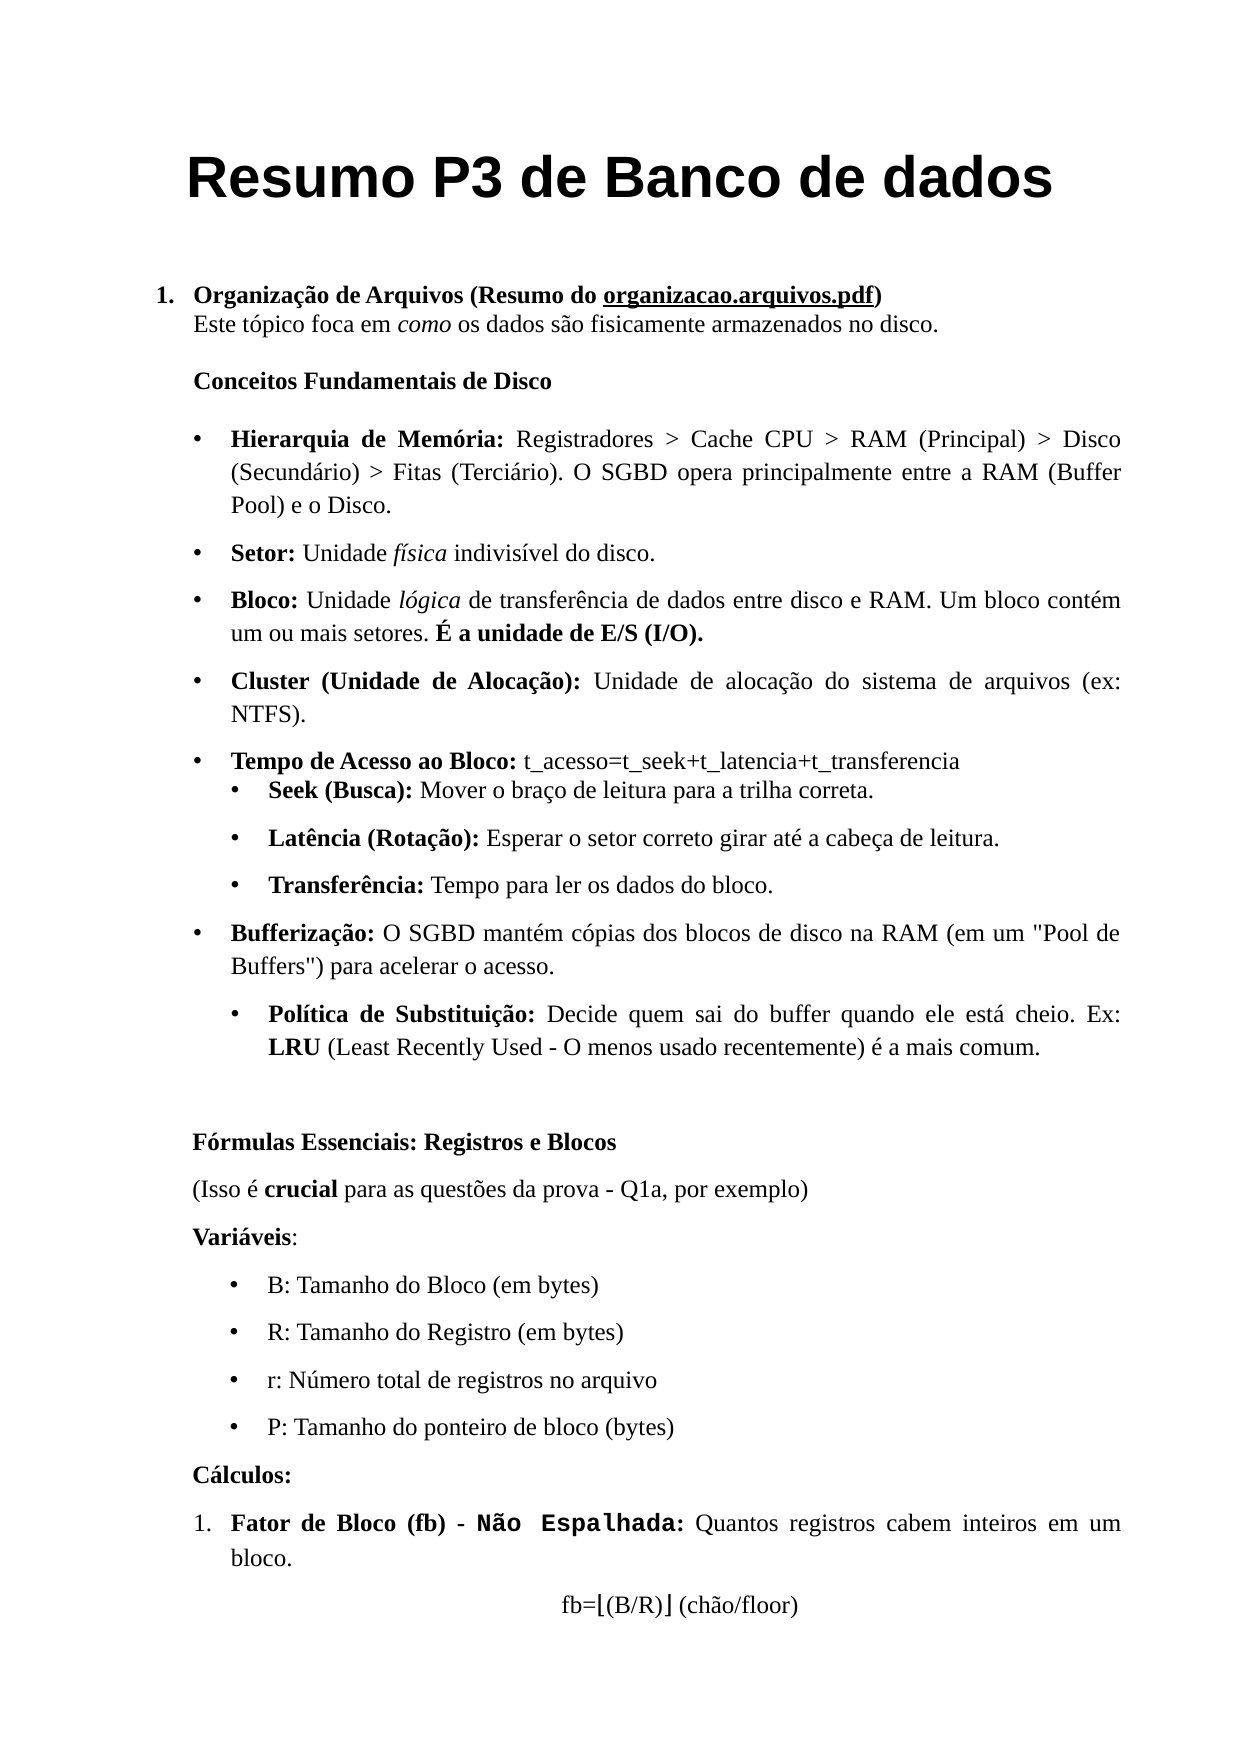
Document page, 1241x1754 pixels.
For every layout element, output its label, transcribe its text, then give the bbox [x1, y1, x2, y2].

list Cluster (Unidade de Alocação): Unidade de alocação do sistema de arquivos (ex: NTFS). [193, 666, 1122, 728]
list Organização de Arquivos (Resumo do organizacao.arquivos.pdf) [156, 280, 1122, 309]
text Variáveis: [192, 1222, 1122, 1251]
list Setor: Unidade física indivisível do disco. [193, 538, 1122, 566]
list P: Tamanho do ponteiro de bloco (bytes) [229, 1412, 1122, 1441]
list Seek (Busca): Mover o braço de leitura para a trilha correta. [231, 775, 1122, 804]
list Latência (Rotação): Esperar o setor correto girar até a cabeça de leitura. [231, 823, 1122, 852]
text fb=⌊(B/R)⌋ (chão/floor) [561, 1590, 1122, 1619]
list Bloco: Unidade lógica de transferência de dados entre disco e RAM. Um bloco contém um ou mais setores. É a unidade de E/S (I/O). [193, 585, 1122, 647]
text Fórmulas Essenciais: Registros e Blocos [192, 1127, 1122, 1156]
list Conceitos Fundamentais de Disco [156, 366, 1122, 395]
list Hierarquia de Memória: Registradores > Cache CPU > RAM (Principal) > Disco (Secundário) > Fitas (Terciário). O SGBD opera principalmente entre a RAM (Buffer Pool) e o Disco. [193, 424, 1122, 519]
list Este tópico foca em como os dados são fisicamente armazenados no disco. [156, 309, 1122, 338]
title Resumo P3 de Banco de dados [118, 143, 1122, 210]
list r: Número total de registros no arquivo [229, 1365, 1122, 1394]
list Bufferização: O SGBD mantém cópias dos blocos de disco na RAM (em um "Pool de Buffers") para acelerar o acesso. [193, 918, 1122, 980]
list Fator de Bloco (fb) - Não Espalhada: Quantos registros cabem inteiros em um bloco. [193, 1508, 1122, 1572]
text (Isso é crucial para as questões da prova - Q1a, por exemplo) [192, 1174, 1122, 1203]
list B: Tamanho do Bloco (em bytes) [229, 1270, 1122, 1298]
list Tempo de Acesso ao Bloco: t_acesso​=t_seek​+t_latencia​+t_transferencia​ [193, 746, 1122, 775]
list Transferência: Tempo para ler os dados do bloco. [231, 870, 1122, 899]
list R: Tamanho do Registro (em bytes) [229, 1317, 1122, 1346]
list Política de Substituição: Decide quem sai do buffer quando ele está cheio. Ex: LRU (Least Recently Used - O menos usado recentemente) é a mais comum. [231, 999, 1122, 1060]
text Cálculos: [192, 1460, 1122, 1489]
